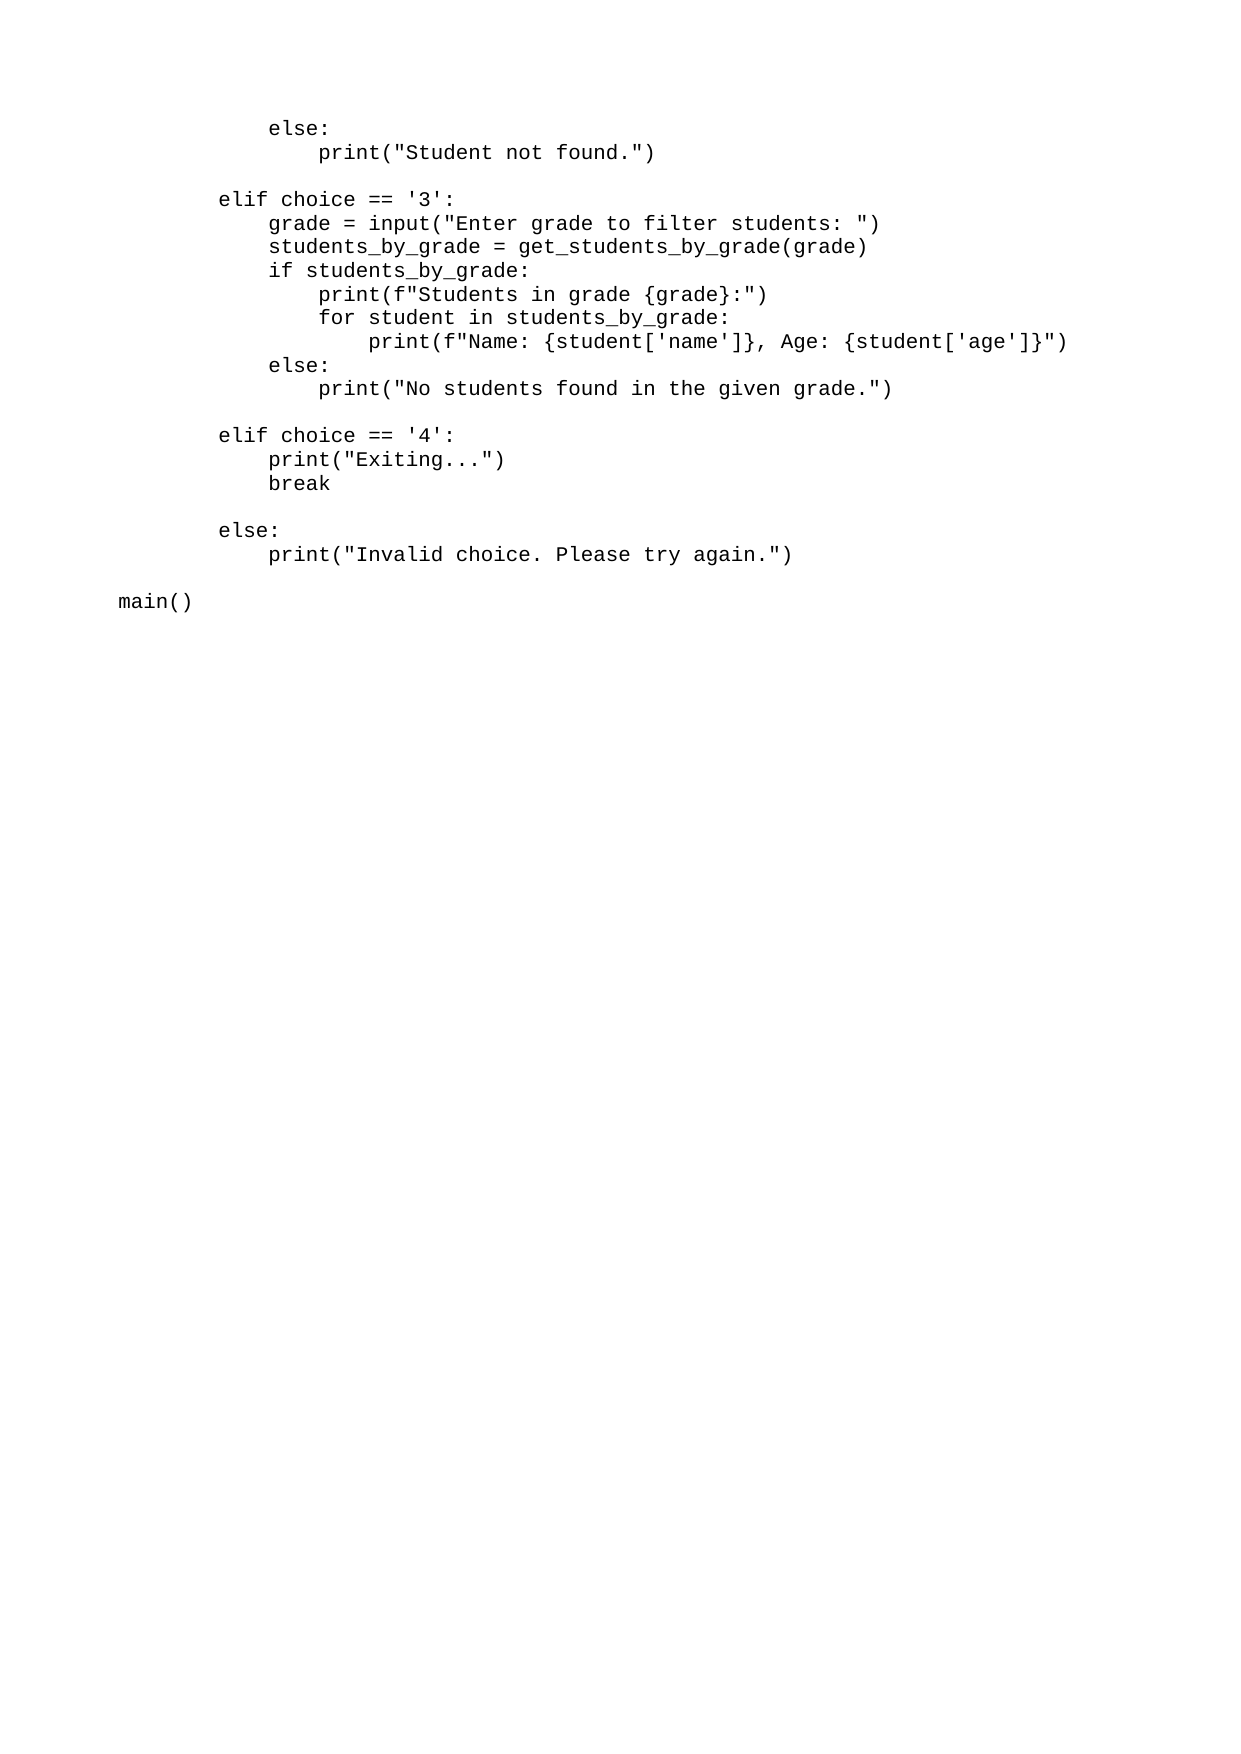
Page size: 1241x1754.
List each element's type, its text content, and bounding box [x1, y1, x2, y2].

text print("Invalid choice. Please try again.") [118, 544, 1122, 567]
text else: [118, 118, 1122, 142]
text print(f"Name: {student['name']}, Age: {student['age']}") [118, 331, 1122, 354]
text print("Exiting...") [118, 449, 1122, 473]
text print("No students found in the given grade.") [118, 378, 1122, 402]
text students_by_grade = get_students_by_grade(grade) [118, 236, 1122, 260]
text grade = input("Enter grade to filter students: ") [118, 213, 1122, 236]
text for student in students_by_grade: [118, 307, 1122, 331]
text main() [118, 591, 1122, 615]
text elif choice == '3': [118, 189, 1122, 213]
text break [118, 473, 1122, 496]
text else: [118, 354, 1122, 378]
text print(f"Students in grade {grade}:") [118, 284, 1122, 307]
text if students_by_grade: [118, 260, 1122, 284]
text else: [118, 520, 1122, 544]
text elif choice == '4': [118, 426, 1122, 449]
text print("Student not found.") [118, 142, 1122, 165]
